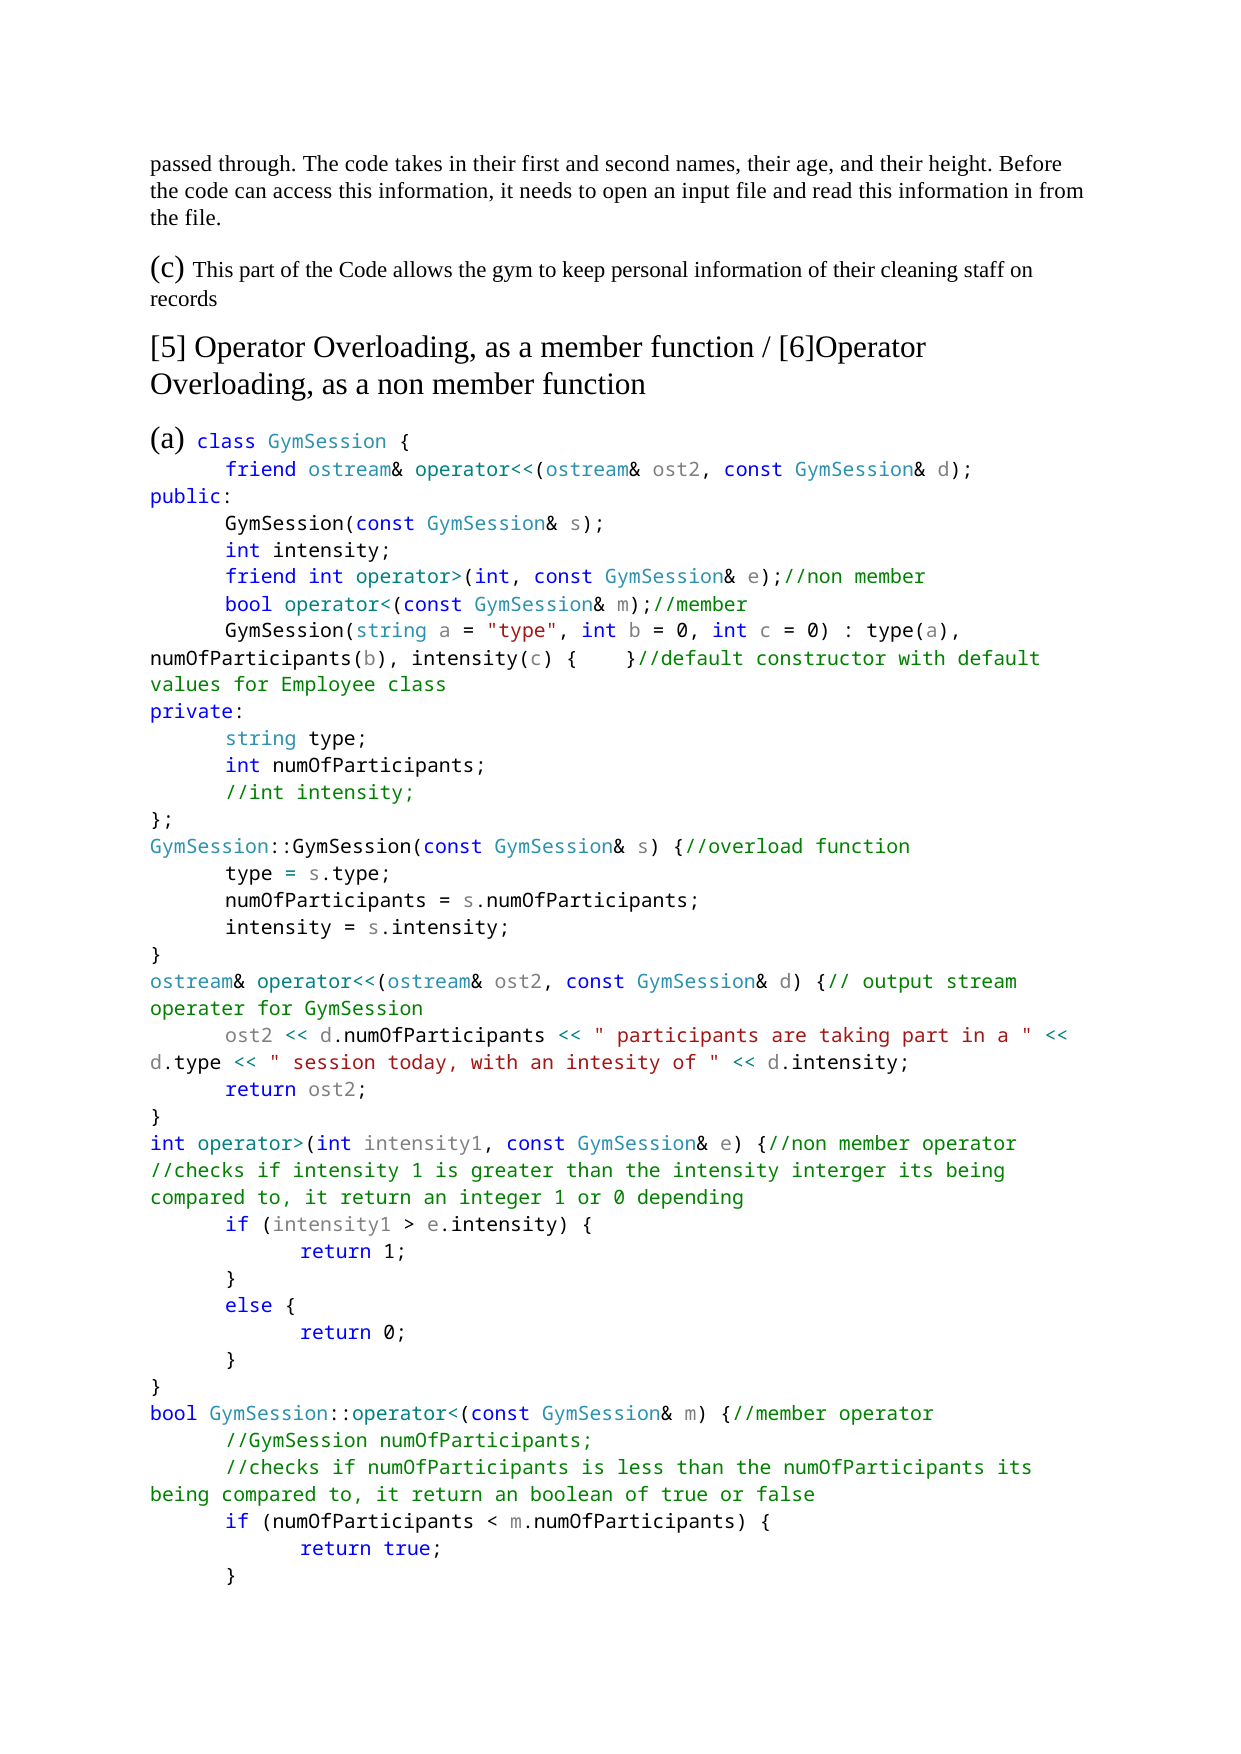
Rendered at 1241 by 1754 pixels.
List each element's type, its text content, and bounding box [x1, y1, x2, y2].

text } [150, 1372, 1090, 1399]
text if (numOfParticipants < m.numOfParticipants) { [150, 1507, 1090, 1534]
text } [150, 1345, 1090, 1372]
text return 1; [150, 1237, 1090, 1264]
text //GymSession numOfParticipants; [150, 1426, 1090, 1453]
text } [150, 941, 1090, 967]
text } [150, 1102, 1090, 1129]
text }; [150, 806, 1090, 833]
text numOfParticipants = s.numOfParticipants; [150, 887, 1090, 913]
text public: [150, 482, 1090, 509]
text (a) class GymSession { [150, 419, 1090, 455]
text GymSession(const GymSession& s); [150, 509, 1090, 536]
text int operator>(int intensity1, const GymSession& e) {//non member operator [150, 1129, 1090, 1156]
text GymSession::GymSession(const GymSession& s) {//overload function [150, 833, 1090, 859]
text GymSession(string a = "type", int b = 0, int c = 0) : type(a), numOfParticipants(b), intensity(c) { }//default constructor with default values for Employee class [150, 617, 1090, 698]
text friend int operator>(int, const GymSession& e);//non member [150, 563, 1090, 590]
text passed through. The code takes in their first and second names, their age, and their height. Before the code can access this information, it needs to open an input file and read this information in from the file. [150, 150, 1090, 231]
text if (intensity1 > e.intensity) { [150, 1210, 1090, 1237]
text friend ostream& operator<<(ostream& ost2, const GymSession& d); [150, 455, 1090, 482]
text //checks if numOfParticipants is less than the numOfParticipants its being compared to, it return an boolean of true or false [150, 1453, 1090, 1507]
text [5] Operator Overloading, as a member function / [6]Operator Overloading, as a non member function [150, 328, 1090, 401]
text } [150, 1264, 1090, 1291]
text int intensity; [150, 536, 1090, 563]
text else { [150, 1291, 1090, 1318]
text string type; [150, 725, 1090, 752]
text } [150, 1561, 1090, 1588]
text intensity = s.intensity; [150, 913, 1090, 941]
text bool GymSession::operator<(const GymSession& m) {//member operator [150, 1399, 1090, 1426]
text //checks if intensity 1 is greater than the intensity interger its being compared to, it return an integer 1 or 0 depending [150, 1156, 1090, 1210]
text int numOfParticipants; [150, 752, 1090, 779]
text bool operator<(const GymSession& m);//member [150, 590, 1090, 617]
text return 0; [150, 1318, 1090, 1345]
text //int intensity; [150, 779, 1090, 806]
text type = s.type; [150, 859, 1090, 887]
text (c) This part of the Code allows the gym to keep personal information of their cleaning staff on records [150, 248, 1090, 311]
text ost2 << d.numOfParticipants << " participants are taking part in a " << d.type << " session today, with an intesity of " << d.intensity; [150, 1021, 1090, 1075]
text return ost2; [150, 1075, 1090, 1102]
text return true; [150, 1534, 1090, 1561]
text private: [150, 698, 1090, 725]
text ostream& operator<<(ostream& ost2, const GymSession& d) {// output stream operater for GymSession [150, 967, 1090, 1021]
